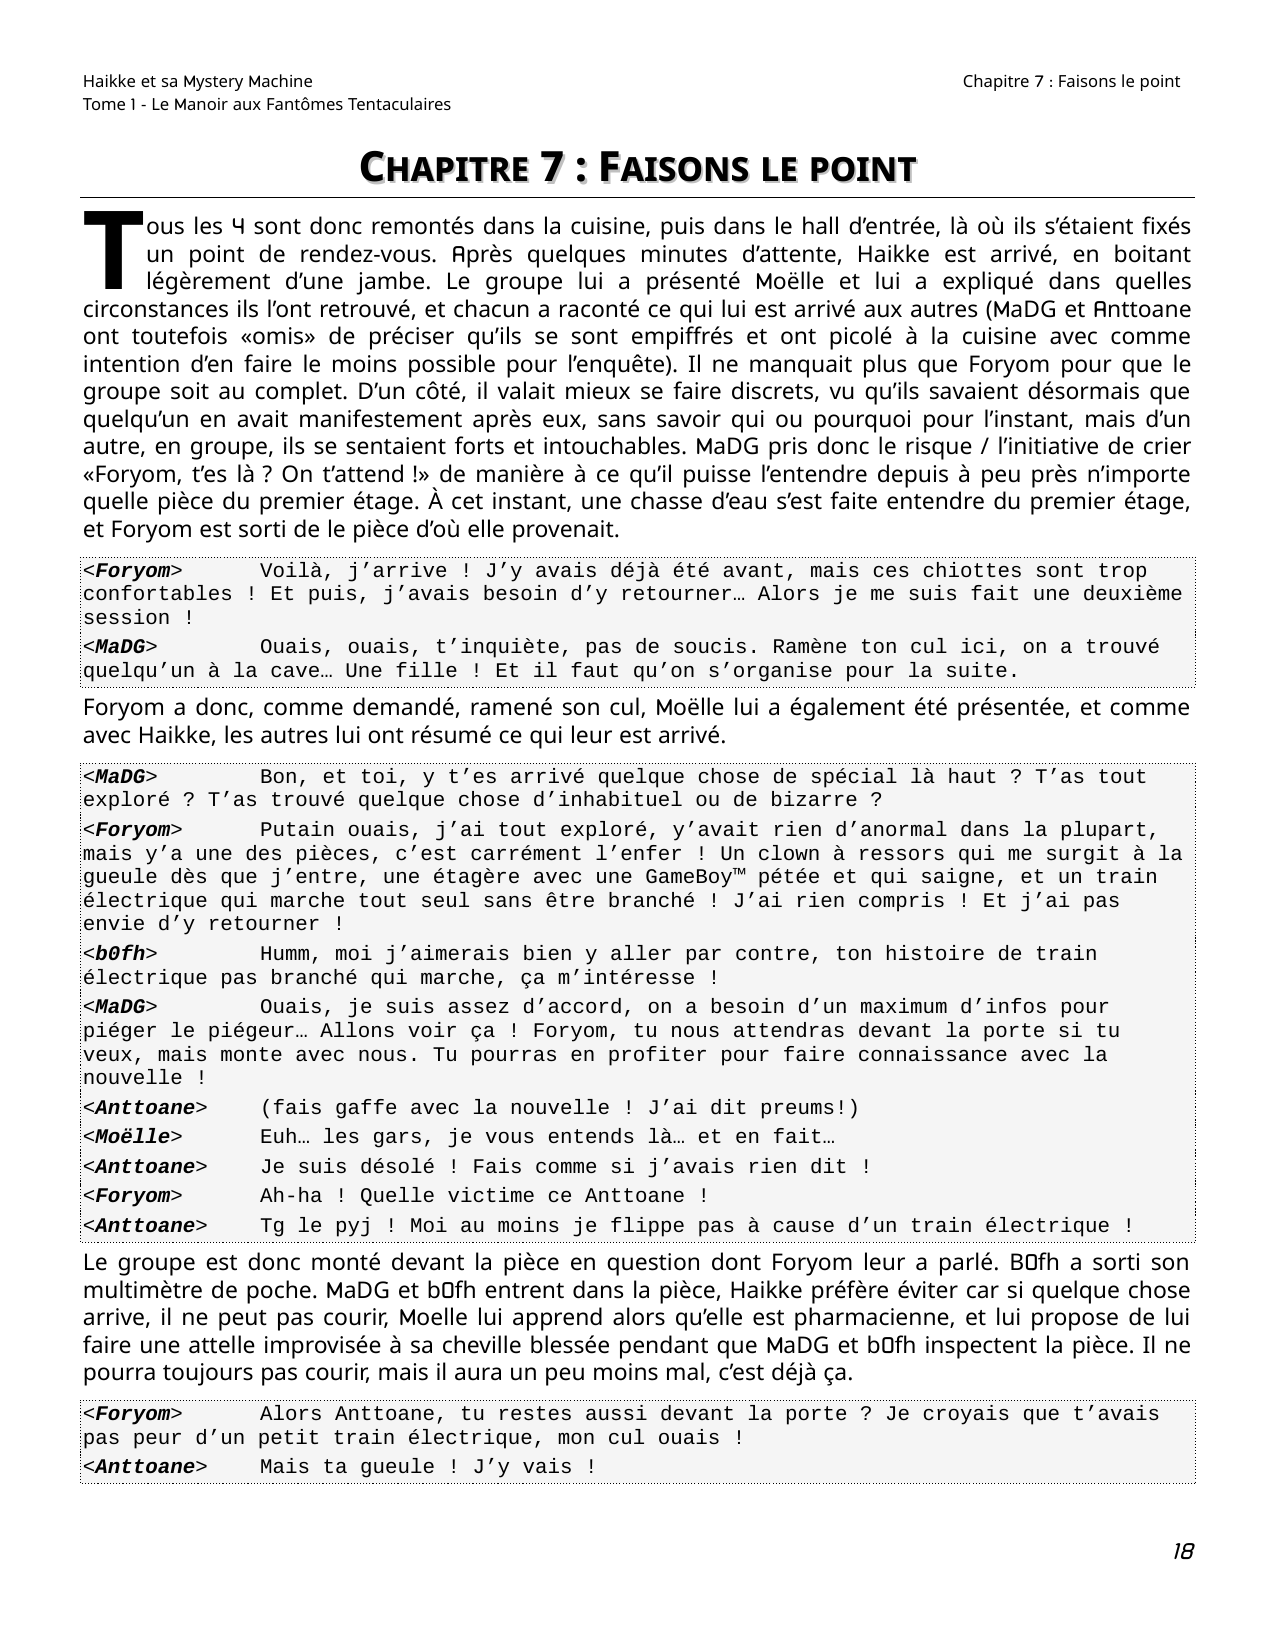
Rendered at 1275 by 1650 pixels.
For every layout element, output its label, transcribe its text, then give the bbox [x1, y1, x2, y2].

text <MaDG> Bon, et toi, y t’es arrivé quelque chose de spécial là haut ? T’as tout exploré ? T’as trouvé quelque chose d’inhabituel ou de bizarre ? [80, 763, 1195, 813]
text <b0fh> Humm, moi j’aimerais bien y aller par contre, ton histoire de train électrique pas branché qui marche, ça m’intéresse ! [80, 940, 1195, 990]
subtitle Chapitre 7 : Faisons le point [80, 134, 1195, 197]
text <Anttoane> Mais ta gueule ! J’y vais ! [80, 1453, 1195, 1483]
text <Foryom> Putain ouais, j’ai tout exploré, y’avait rien d’anormal dans la plupart, mais y’a une des pièces, c’est carrément l’enfer ! Un clown à ressors qui me surgit à la gueule dès que j’entre, une étagère avec une GameBoy™ pétée et qui saigne, et un train électrique qui marche tout seul sans être branché ! J’ai rien compris ! Et j’ai pas envie d’y retourner ! [80, 816, 1195, 937]
text <Foryom> Ah-ha ! Quelle victime ce Anttoane ! [80, 1182, 1195, 1209]
text <Anttoane> Tg le pyj ! Moi au moins je flippe pas à cause d’un train électrique ! [80, 1212, 1195, 1242]
text <Anttoane> (fais gaffe avec la nouvelle ! J’ai dit preums!) [80, 1094, 1195, 1120]
text <Anttoane> Je suis désolé ! Fais comme si j’avais rien dit ! [80, 1153, 1195, 1179]
text Le groupe est donc monté devant la pièce en question dont Foryom leur a parlé. B0fh a sorti son multimètre de poche. MaDG et b0fh entrent dans la pièce, Haikke préfère éviter car si quelque chose arrive, il ne peut pas courir, Moelle lui apprend alors qu’elle est pharmacienne, et lui propose de lui faire une attelle improvisée à sa cheville blessée pendant que MaDG et b0fh inspectent la pièce. Il ne pourra toujours pas courir, mais il aura un peu moins mal, c’est déjà ça. [83, 1248, 1192, 1385]
text Tous les 4 sont donc remontés dans la cuisine, puis dans le hall d’entrée, là où ils s’étaient fixés un point de rendez-vous. Après quelques minutes d’attente, Haikke est arrivé, en boitant légèrement d’une jambe. Le groupe lui a présenté Moëlle et lui a expliqué dans quelles circonstances ils l’ont retrouvé, et chacun a raconté ce qui lui est arrivé aux autres (MaDG et Anttoane ont toutefois «omis» de préciser qu’ils se sont empiffrés et ont picolé à la cuisine avec comme intention d’en faire le moins possible pour l’enquête). Il ne manquait plus que Foryom pour que le groupe soit au complet. D’un côté, il valait mieux se faire discrets, vu qu’ils savaient désormais que quelqu’un en avait manifestement après eux, sans savoir qui ou pourquoi pour l’instant, mais d’un autre, en groupe, ils se sentaient forts et intouchables. MaDG pris donc le risque / l’initiative de crier «Foryom, t’es là ? On t’attend !» de manière à ce qu’il puisse l’entendre depuis à peu près n’importe quelle pièce du premier étage. À cet instant, une chasse d’eau s’est faite entendre du premier étage, et Foryom est sorti de le pièce d’où elle provenait. [83, 212, 1192, 542]
text <MaDG> Ouais, ouais, t’inquiète, pas de soucis. Ramène ton cul ici, on a trouvé quelqu’un à la cave… Une fille ! Et il faut qu’on s’organise pour la suite. [80, 633, 1195, 687]
text Foryom a donc, comme demandé, ramené son cul, Moëlle lui a également été présentée, et comme avec Haikke, les autres lui ont résumé ce qui leur est arrivé. [83, 693, 1192, 748]
text <MaDG> Ouais, je suis assez d’accord, on a besoin d’un maximum d’infos pour piéger le piégeur… Allons voir ça ! Foryom, tu nous attendras devant la porte si tu veux, mais monte avec nous. Tu pourras en profiter pour faire connaissance avec la nouvelle ! [80, 993, 1195, 1091]
text <Moëlle> Euh… les gars, je vous entends là… et en fait… [80, 1123, 1195, 1150]
text <Foryom> Voilà, j’arrive ! J’y avais déjà été avant, mais ces chiottes sont trop confortables ! Et puis, j’avais besoin d’y retourner… Alors je me suis fait une deuxième session ! [80, 557, 1195, 631]
text <Foryom> Alors Anttoane, tu restes aussi devant la porte ? Je croyais que t’avais pas peur d’un petit train électrique, mon cul ouais ! [80, 1400, 1195, 1450]
